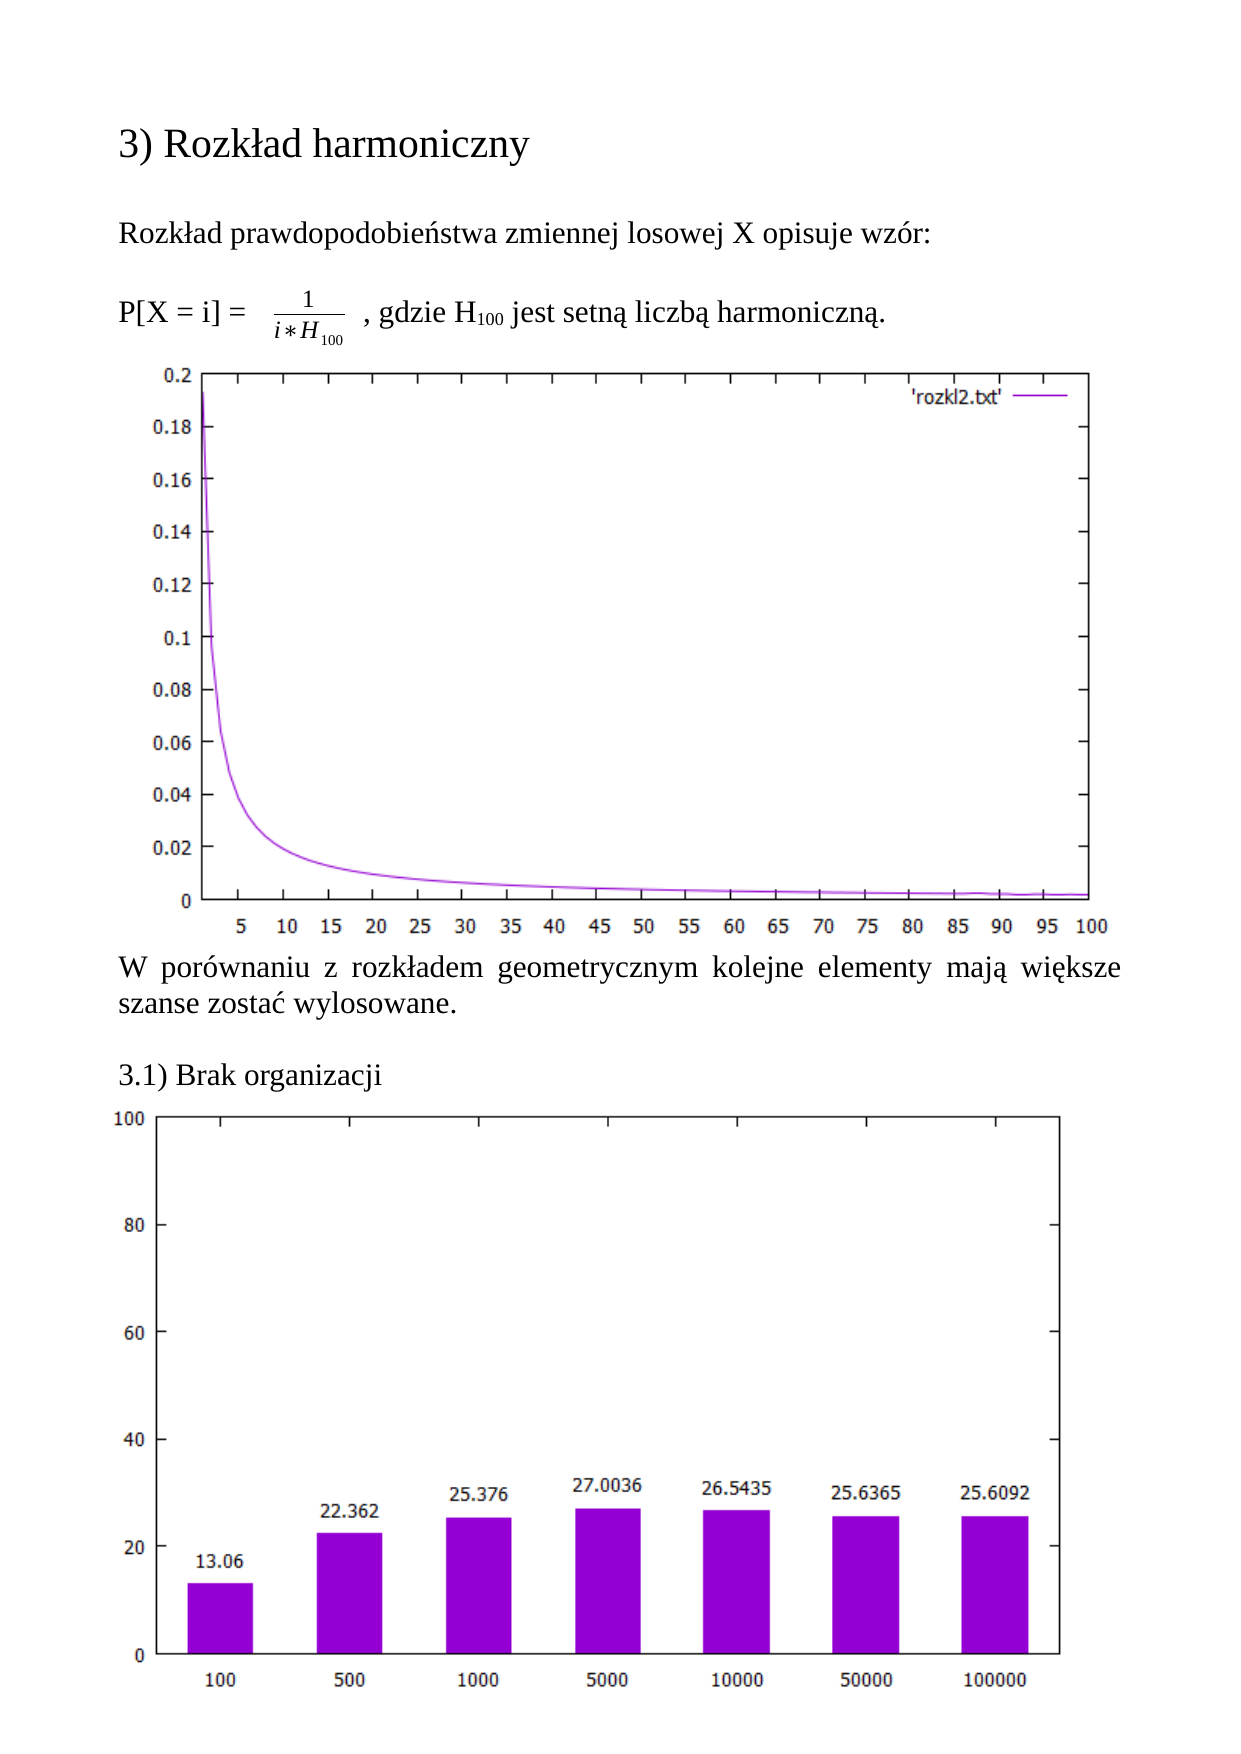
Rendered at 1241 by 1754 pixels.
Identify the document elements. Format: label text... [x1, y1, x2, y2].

text 3.1) Brak organizacji [118, 1056, 1122, 1092]
text P[X = i] = , gdzie H100 jest setną liczbą harmoniczną. [118, 286, 1122, 348]
picture [86, 1092, 1091, 1702]
text 3) Rozkład harmoniczny [118, 118, 1122, 166]
picture [120, 348, 1121, 949]
text W porównaniu z rozkładem geometrycznym kolejne elementy mają większe szanse zostać wylosowane. [118, 348, 1122, 1020]
text Rozkład prawdopodobieństwa zmiennej losowej X opisuje wzór: [118, 214, 1122, 250]
